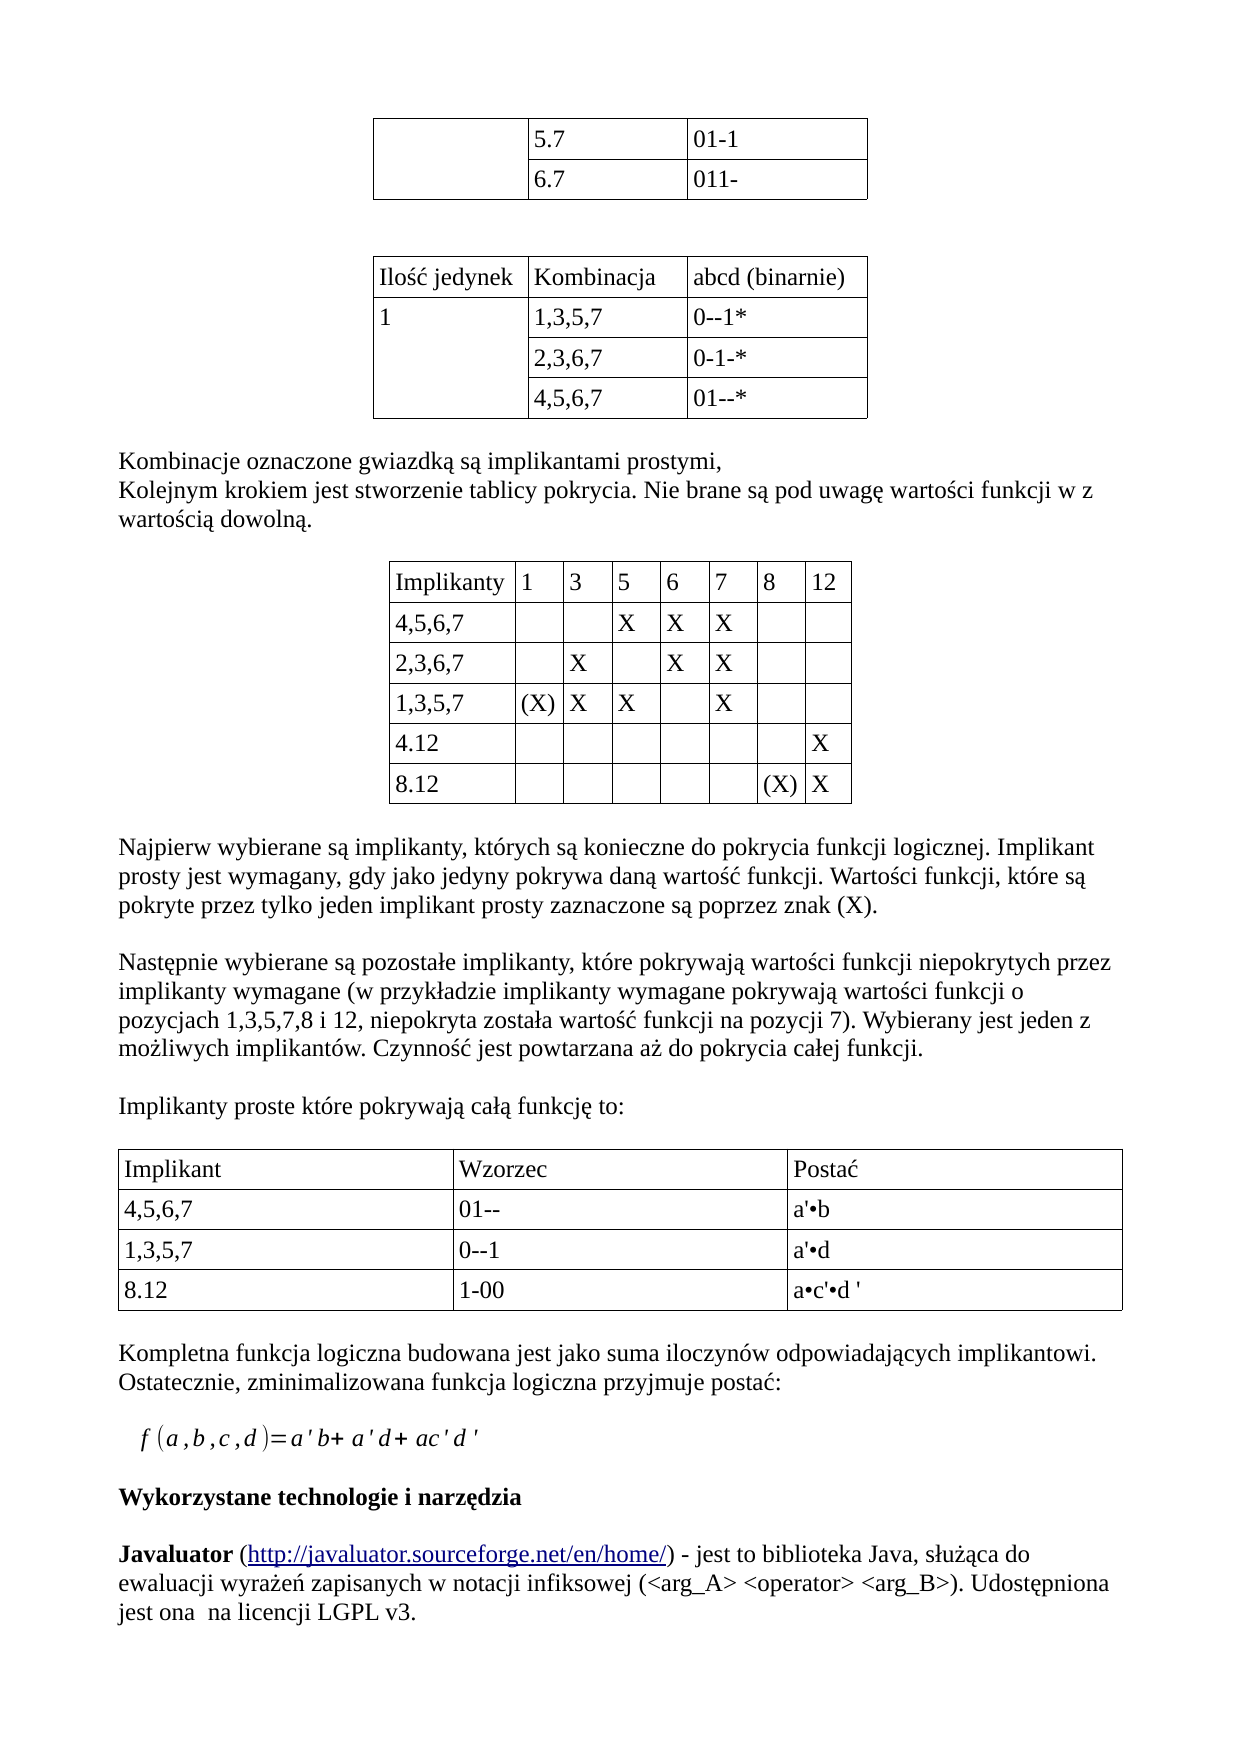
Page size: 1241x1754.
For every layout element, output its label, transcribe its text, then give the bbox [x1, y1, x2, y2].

table_cell 1 [374, 298, 528, 418]
text Następnie wybierane są pozostałe implikanty, które pokrywają wartości funkcji niepokrytych przez implikanty wymagane (w przykładzie implikanty wymagane pokrywają wartości funkcji o pozycjach 1,3,5,7,8 i 12, niepokryta została wartość funkcji na pozycji 7). Wybierany jest jeden z możliwych implikantów. Czynność jest powtarzana aż do pokrycia całej funkcji. [118, 947, 1122, 1062]
table_cell X [661, 603, 709, 642]
table_cell 01-- [454, 1190, 787, 1229]
table_cell [564, 603, 612, 642]
table_cell (X) [516, 684, 563, 723]
table_cell a•c'•d ' [788, 1270, 1122, 1310]
table_cell [758, 643, 805, 682]
table_cell 01--* [688, 378, 867, 418]
table_cell 01-1 [688, 119, 867, 158]
text Wykorzystane technologie i narzędzia [118, 1482, 1122, 1511]
table_cell 011- [688, 160, 867, 199]
table_header 12 [806, 562, 851, 602]
text Ostatecznie, zminimalizowana funkcja logiczna przyjmuje postać: [118, 1367, 1122, 1396]
table_header Kombinacja [529, 257, 687, 297]
table_cell 1,3,5,7 [390, 684, 515, 723]
table_cell X [661, 643, 709, 682]
table_cell 4,5,6,7 [529, 378, 687, 418]
table_cell [564, 764, 612, 803]
table_cell X [710, 643, 757, 682]
table_cell X [564, 684, 612, 723]
table_header 3 [564, 562, 612, 602]
text Implikanty proste które pokrywają całą funkcję to: [118, 1091, 1122, 1120]
table_cell [806, 603, 851, 642]
table_cell X [710, 603, 757, 642]
table_cell [661, 684, 709, 723]
table_cell 4,12 [390, 724, 515, 763]
text Javaluator (http://javaluator.sourceforge.net/en/home/) - jest to biblioteka Java, służąca do ewaluacji wyrażeń zapisanych w notacji infiksowej (<arg_A> <operator> <arg_B>). Udostępniona jest ona na licencji LGPL v3. [118, 1539, 1122, 1626]
table_cell X [806, 724, 851, 763]
table_cell X [613, 684, 660, 723]
table_cell a'•b [788, 1190, 1122, 1229]
table_cell [806, 643, 851, 682]
table_cell 2,3,6,7 [529, 338, 687, 377]
table_cell 1,3,5,7 [529, 298, 687, 337]
table_cell [806, 684, 851, 723]
table_header 8 [758, 562, 805, 602]
table_cell 1,3,5,7 [119, 1230, 453, 1269]
table_cell [374, 119, 528, 199]
table_header 7 [710, 562, 757, 602]
table_cell (X) [758, 764, 805, 803]
table_cell 1-00 [454, 1270, 787, 1310]
table_cell [613, 764, 660, 803]
table_header Implikanty [390, 562, 515, 602]
table_cell [758, 684, 805, 723]
table_cell [516, 724, 563, 763]
table_header Postać [788, 1150, 1122, 1189]
table_cell 8,12 [119, 1270, 453, 1310]
table_cell 0--1* [688, 298, 867, 337]
table_header 6 [661, 562, 709, 602]
table_cell a'•d [788, 1230, 1122, 1269]
table_cell 5,7 [529, 119, 687, 158]
table_header 5 [613, 562, 660, 602]
table_cell 8,12 [390, 764, 515, 803]
table_cell 0--1 [454, 1230, 787, 1269]
table_cell 4,5,6,7 [119, 1190, 453, 1229]
table_cell 4,5,6,7 [390, 603, 515, 642]
text Kompletna funkcja logiczna budowana jest jako suma iloczynów odpowiadających implikantowi. [118, 1338, 1122, 1367]
table_header Ilość jedynek [374, 257, 528, 297]
table_cell [564, 724, 612, 763]
table_cell [613, 643, 660, 682]
table_cell X [806, 764, 851, 803]
text Najpierw wybierane są implikanty, których są konieczne do pokrycia funkcji logicznej. Implikant prosty jest wymagany, gdy jako jedyny pokrywa daną wartość funkcji. Wartości funkcji, które są pokryte przez tylko jeden implikant prosty zaznaczone są poprzez znak (X). [118, 832, 1122, 918]
table_header 1 [516, 562, 563, 602]
table_cell X [564, 643, 612, 682]
table_cell [758, 724, 805, 763]
text Kombinacje oznaczone gwiazdką są implikantami prostymi, [118, 446, 1122, 475]
table_cell [516, 764, 563, 803]
table_cell [710, 724, 757, 763]
table_cell [613, 724, 660, 763]
table_cell X [710, 684, 757, 723]
table_cell [758, 603, 805, 642]
table_cell [516, 643, 563, 682]
table_cell [661, 764, 709, 803]
table_cell 2,3,6,7 [390, 643, 515, 682]
table_cell 6,7 [529, 160, 687, 199]
table_cell X [613, 603, 660, 642]
text Kolejnym krokiem jest stworzenie tablicy pokrycia. Nie brane są pod uwagę wartości funkcji w z wartością dowolną. [118, 475, 1122, 533]
table_header Wzorzec [454, 1150, 787, 1189]
table_cell 0-1-* [688, 338, 867, 377]
table_cell [710, 764, 757, 803]
table_header abcd (binarnie) [688, 257, 867, 297]
table_cell [516, 603, 563, 642]
table_header Implikant [119, 1150, 453, 1189]
table_cell [661, 724, 709, 763]
